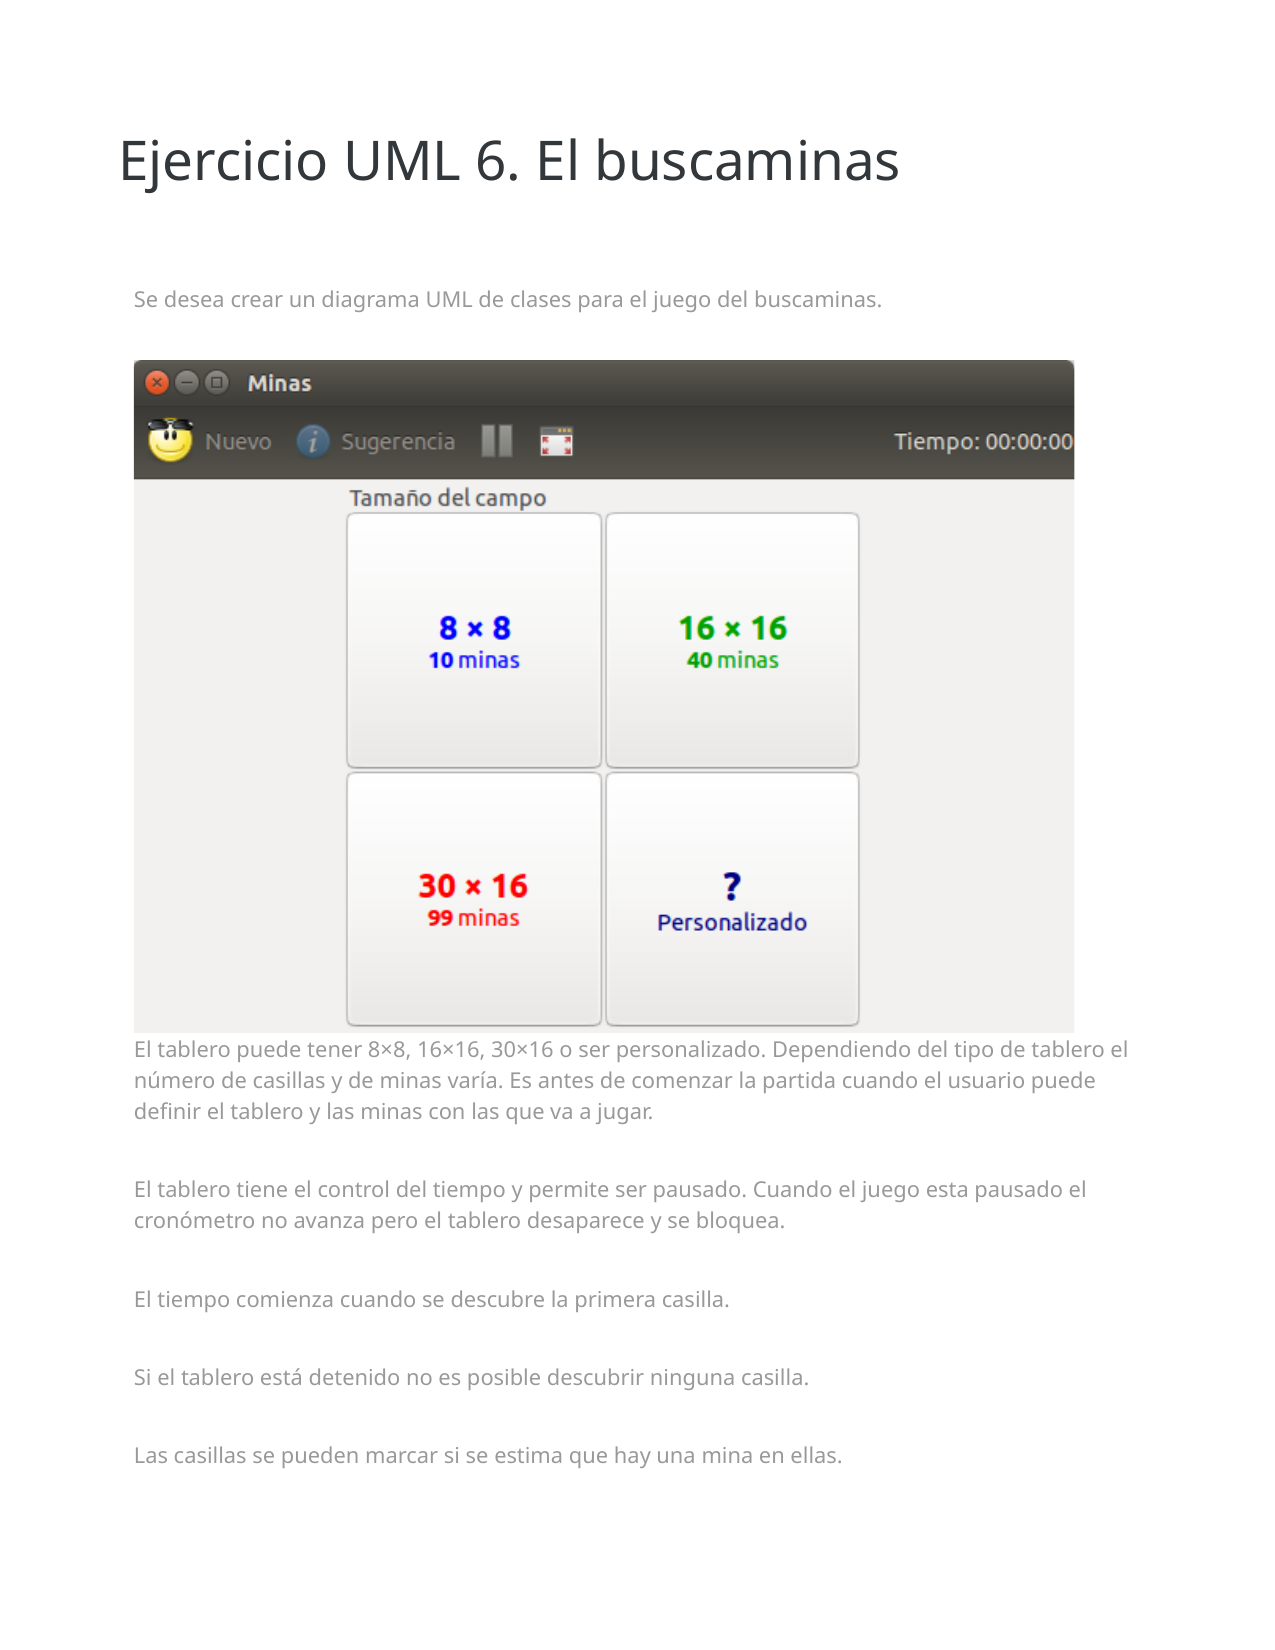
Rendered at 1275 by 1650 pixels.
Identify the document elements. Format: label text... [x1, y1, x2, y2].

subtitle Ejercicio UML 6. El buscaminas [118, 118, 1157, 196]
text Las casillas se pueden marcar si se estima que hay una mina en ellas. [134, 1438, 1157, 1470]
text Si el tablero está detenido no es posible descubrir ninguna casilla. [134, 1360, 1157, 1392]
text Se desea crear un diagrama UML de clases para el juego del buscaminas. [134, 282, 1157, 313]
text El tablero tiene el control del tiempo y permite ser pausado. Cuando el juego esta pausado el cronómetro no avanza pero el tablero desaparece y se bloquea. [134, 1173, 1157, 1235]
text El tiempo comienza cuando se descubre la primera casilla. [134, 1282, 1157, 1313]
text El tablero puede tener 8×8, 16×16, 30×16 o ser personalizado. Dependiendo del tipo de tablero el número de casillas y de minas varía. Es antes de comenzar la partida cuando el usuario puede definir el tablero y las minas con las que va a jugar. [134, 1032, 1157, 1126]
picture [133, 360, 1075, 1033]
